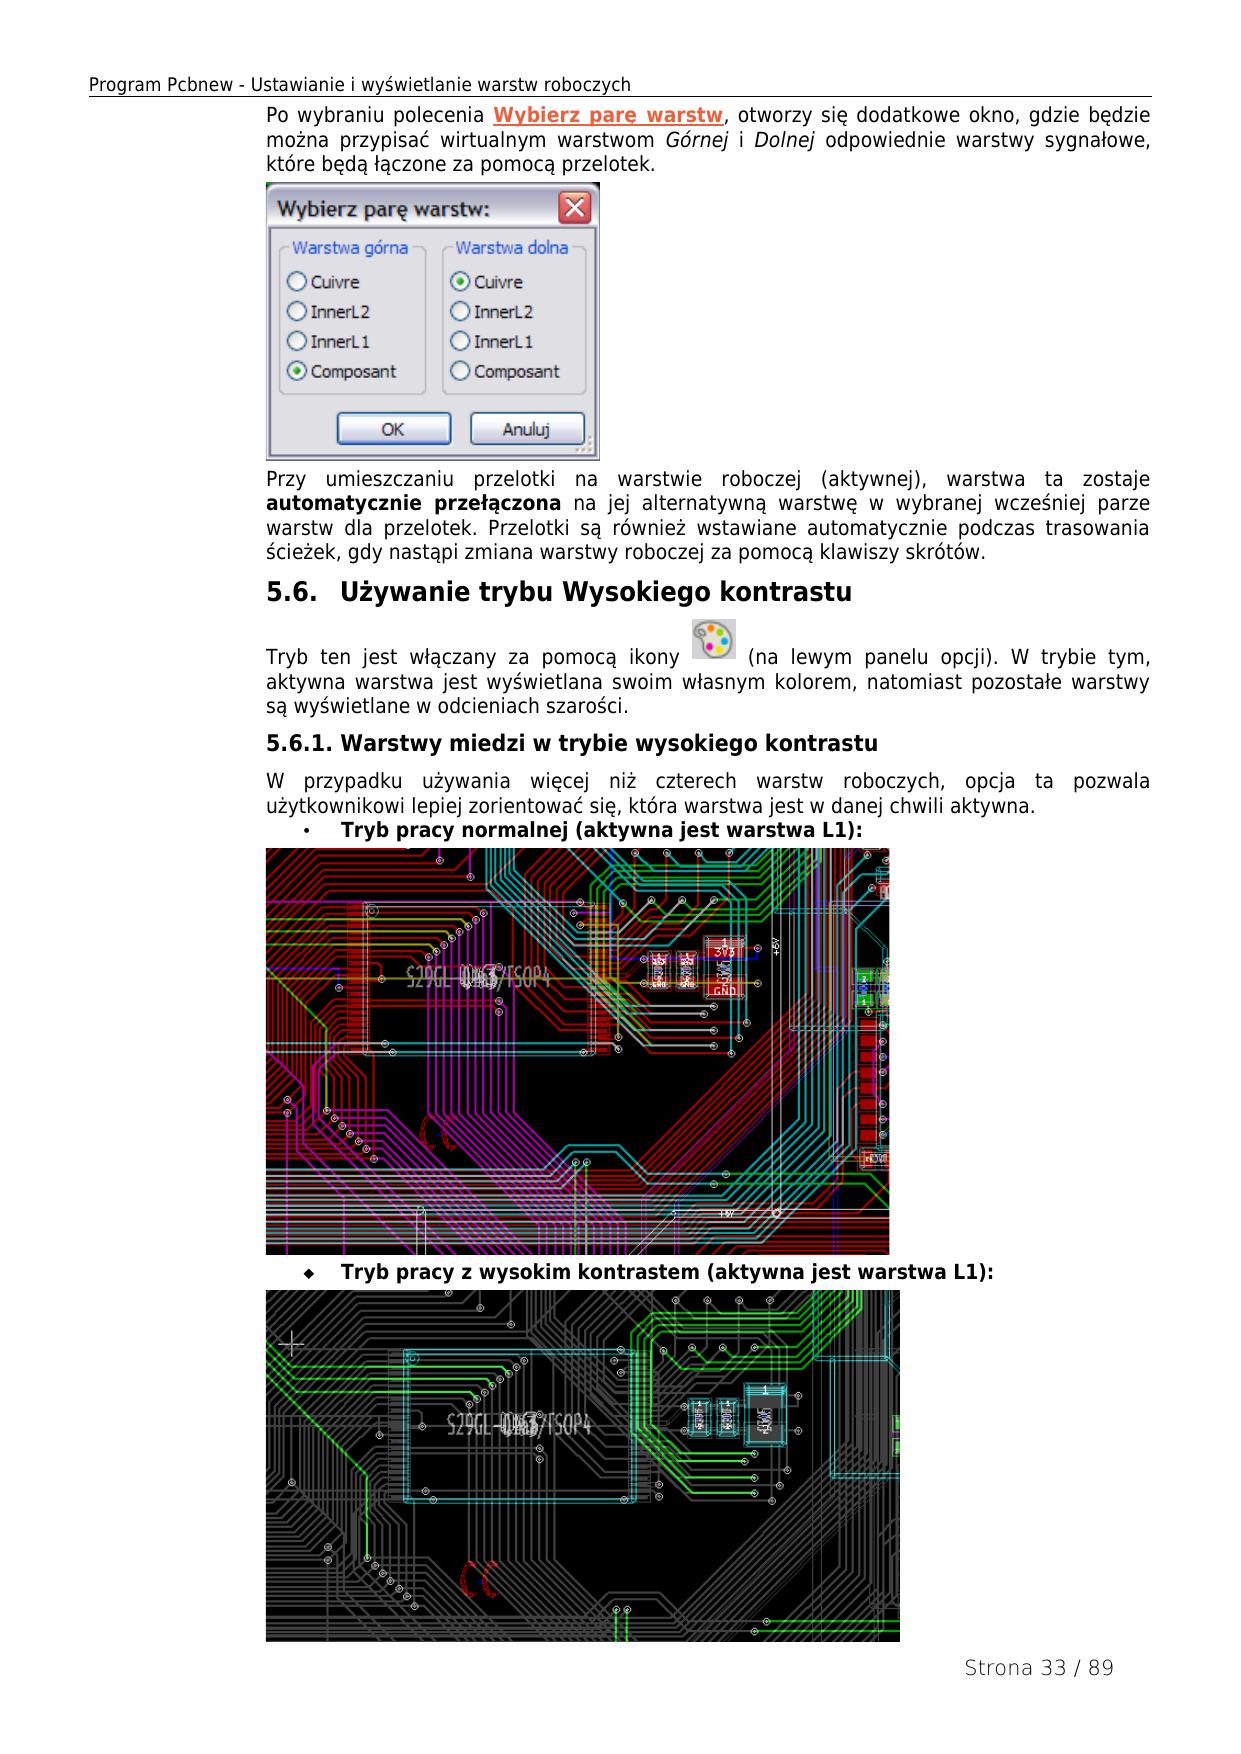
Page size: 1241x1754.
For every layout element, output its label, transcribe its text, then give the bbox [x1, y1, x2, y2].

text Po wybraniu polecenia Wybierz parę warstw, otworzy się dodatkowe okno, gdzie będzie można przypisać wirtualnym warstwom Górnej i Dolnej odpowiednie warstwy sygnałowe, które będą łączone za pomocą przelotek. [266, 103, 1152, 177]
text Przy umieszczaniu przelotki na warstwie roboczej (aktywnej), warstwa ta zostaje automatycznie przełączona na jej alternatywną warstwę w wybranej wcześniej parze warstw dla przelotek. Przelotki są również wstawiane automatycznie podczas trasowania ścieżek, gdy nastąpi zmiana warstwy roboczej za pomocą klawiszy skrótów. [266, 467, 1152, 565]
picture [265, 182, 600, 461]
subtitle Używanie trybu Wysokiego kontrastu [266, 576, 1152, 608]
subtitle Warstwy miedzi w trybie wysokiego kontrastu [266, 730, 1152, 757]
list Tryb pracy normalnej (aktywna jest warstwa L1): [303, 818, 1152, 843]
list Tryb pracy z wysokim kontrastem (aktywna jest warstwa L1): [303, 1260, 1152, 1285]
picture [265, 1290, 900, 1642]
text W przypadku używania więcej niż czterech warstw roboczych, opcja ta pozwala użytkownikowi lepiej zorientować się, która warstwa jest w danej chwili aktywna. [266, 769, 1152, 818]
text Tryb ten jest włączany za pomocą ikony (na lewym panelu opcji). W trybie tym, aktywna warstwa jest wyświetlana swoim własnym kolorem, natomiast pozostałe warstwy są wyświetlane w odcieniach szarości. [266, 614, 1152, 719]
picture [265, 848, 890, 1255]
